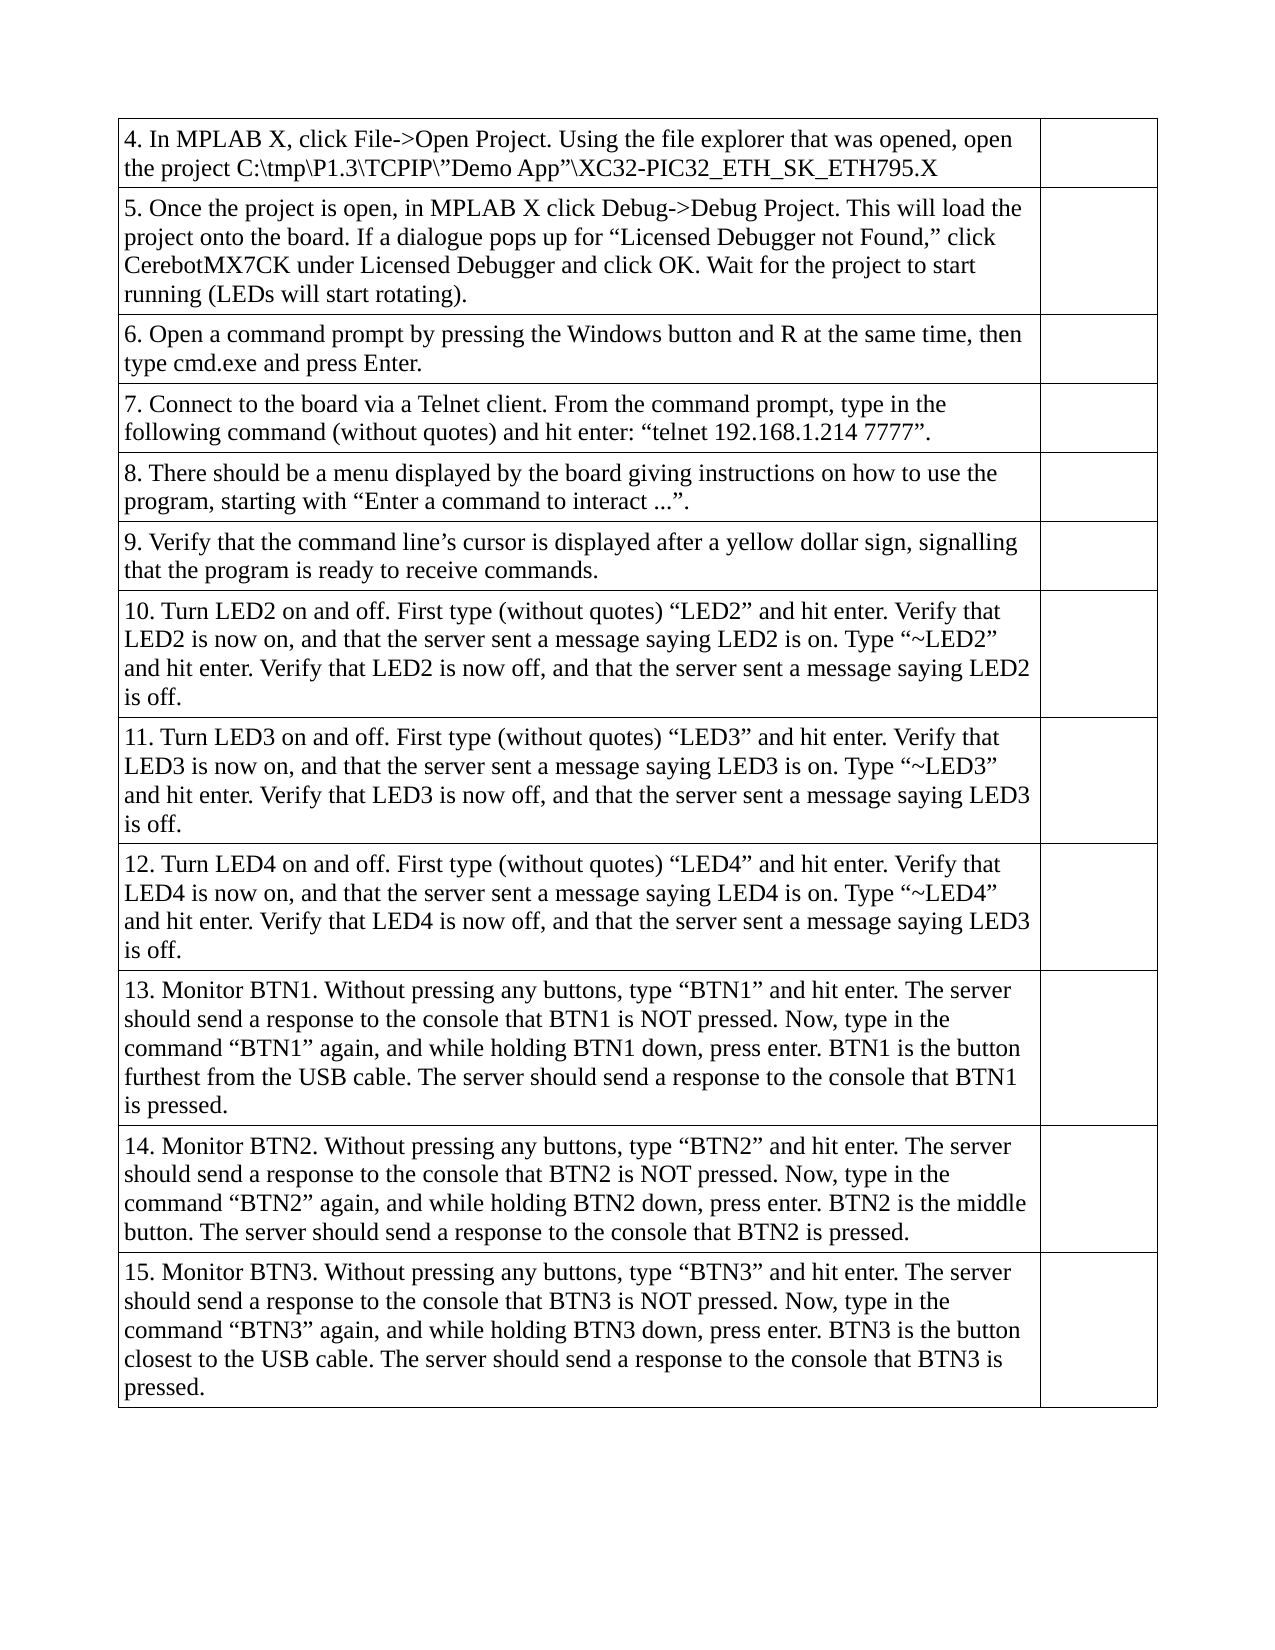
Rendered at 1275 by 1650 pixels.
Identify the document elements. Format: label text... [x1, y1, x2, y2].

table_cell [1041, 453, 1157, 521]
table_cell [1041, 522, 1157, 590]
table_cell 12. Turn LED4 on and off. First type (without quotes) “LED4” and hit enter. Verify that LED4 is now on, and that the server sent a message saying LED4 is on. Type “~LED4” and hit enter. Verify that LED4 is now off, and that the server sent a message saying LED3 is off. [119, 844, 1040, 970]
table_cell [1041, 384, 1157, 452]
table_cell [1041, 119, 1157, 187]
table_cell 10. Turn LED2 on and off. First type (without quotes) “LED2” and hit enter. Verify that LED2 is now on, and that the server sent a message saying LED2 is on. Type “~LED2” and hit enter. Verify that LED2 is now off, and that the server sent a message saying LED2 is off. [119, 591, 1040, 717]
table_cell 6. Open a command prompt by pressing the Windows button and R at the same time, then type cmd.exe and press Enter. [119, 315, 1040, 383]
table_cell 8. There should be a menu displayed by the board giving instructions on how to use the program, starting with “Enter a command to interact ...”. [119, 453, 1040, 521]
table_cell 4. In MPLAB X, click File->Open Project. Using the file explorer that was opened, open the project C:\tmp\P1.3\TCPIP\”Demo App”\XC32-PIC32_ETH_SK_ETH795.X [119, 119, 1040, 187]
table_cell [1041, 188, 1157, 314]
table_cell 11. Turn LED3 on and off. First type (without quotes) “LED3” and hit enter. Verify that LED3 is now on, and that the server sent a message saying LED3 is on. Type “~LED3” and hit enter. Verify that LED3 is now off, and that the server sent a message saying LED3 is off. [119, 718, 1040, 843]
table_cell 9. Verify that the command line’s cursor is displayed after a yellow dollar sign, signalling that the program is ready to receive commands. [119, 522, 1040, 590]
table_cell [1041, 1253, 1157, 1407]
table_cell [1041, 1126, 1157, 1252]
table_cell [1041, 844, 1157, 970]
table_cell [1041, 971, 1157, 1125]
table_cell 5. Once the project is open, in MPLAB X click Debug->Debug Project. This will load the project onto the board. If a dialogue pops up for “Licensed Debugger not Found,” click CerebotMX7CK under Licensed Debugger and click OK. Wait for the project to start running (LEDs will start rotating). [119, 188, 1040, 314]
table_cell 14. Monitor BTN2. Without pressing any buttons, type “BTN2” and hit enter. The server should send a response to the console that BTN2 is NOT pressed. Now, type in the command “BTN2” again, and while holding BTN2 down, press enter. BTN2 is the middle button. The server should send a response to the console that BTN2 is pressed. [119, 1126, 1040, 1252]
table_cell [1041, 315, 1157, 383]
table_cell 15. Monitor BTN3. Without pressing any buttons, type “BTN3” and hit enter. The server should send a response to the console that BTN3 is NOT pressed. Now, type in the command “BTN3” again, and while holding BTN3 down, press enter. BTN3 is the button closest to the USB cable. The server should send a response to the console that BTN3 is pressed. [119, 1253, 1040, 1407]
table_cell [1041, 718, 1157, 843]
table_cell [1041, 591, 1157, 717]
table_cell 7. Connect to the board via a Telnet client. From the command prompt, type in the following command (without quotes) and hit enter: “telnet 192.168.1.214 7777”. [119, 384, 1040, 452]
table_cell 13. Monitor BTN1. Without pressing any buttons, type “BTN1” and hit enter. The server should send a response to the console that BTN1 is NOT pressed. Now, type in the command “BTN1” again, and while holding BTN1 down, press enter. BTN1 is the button furthest from the USB cable. The server should send a response to the console that BTN1 is pressed. [119, 971, 1040, 1125]
